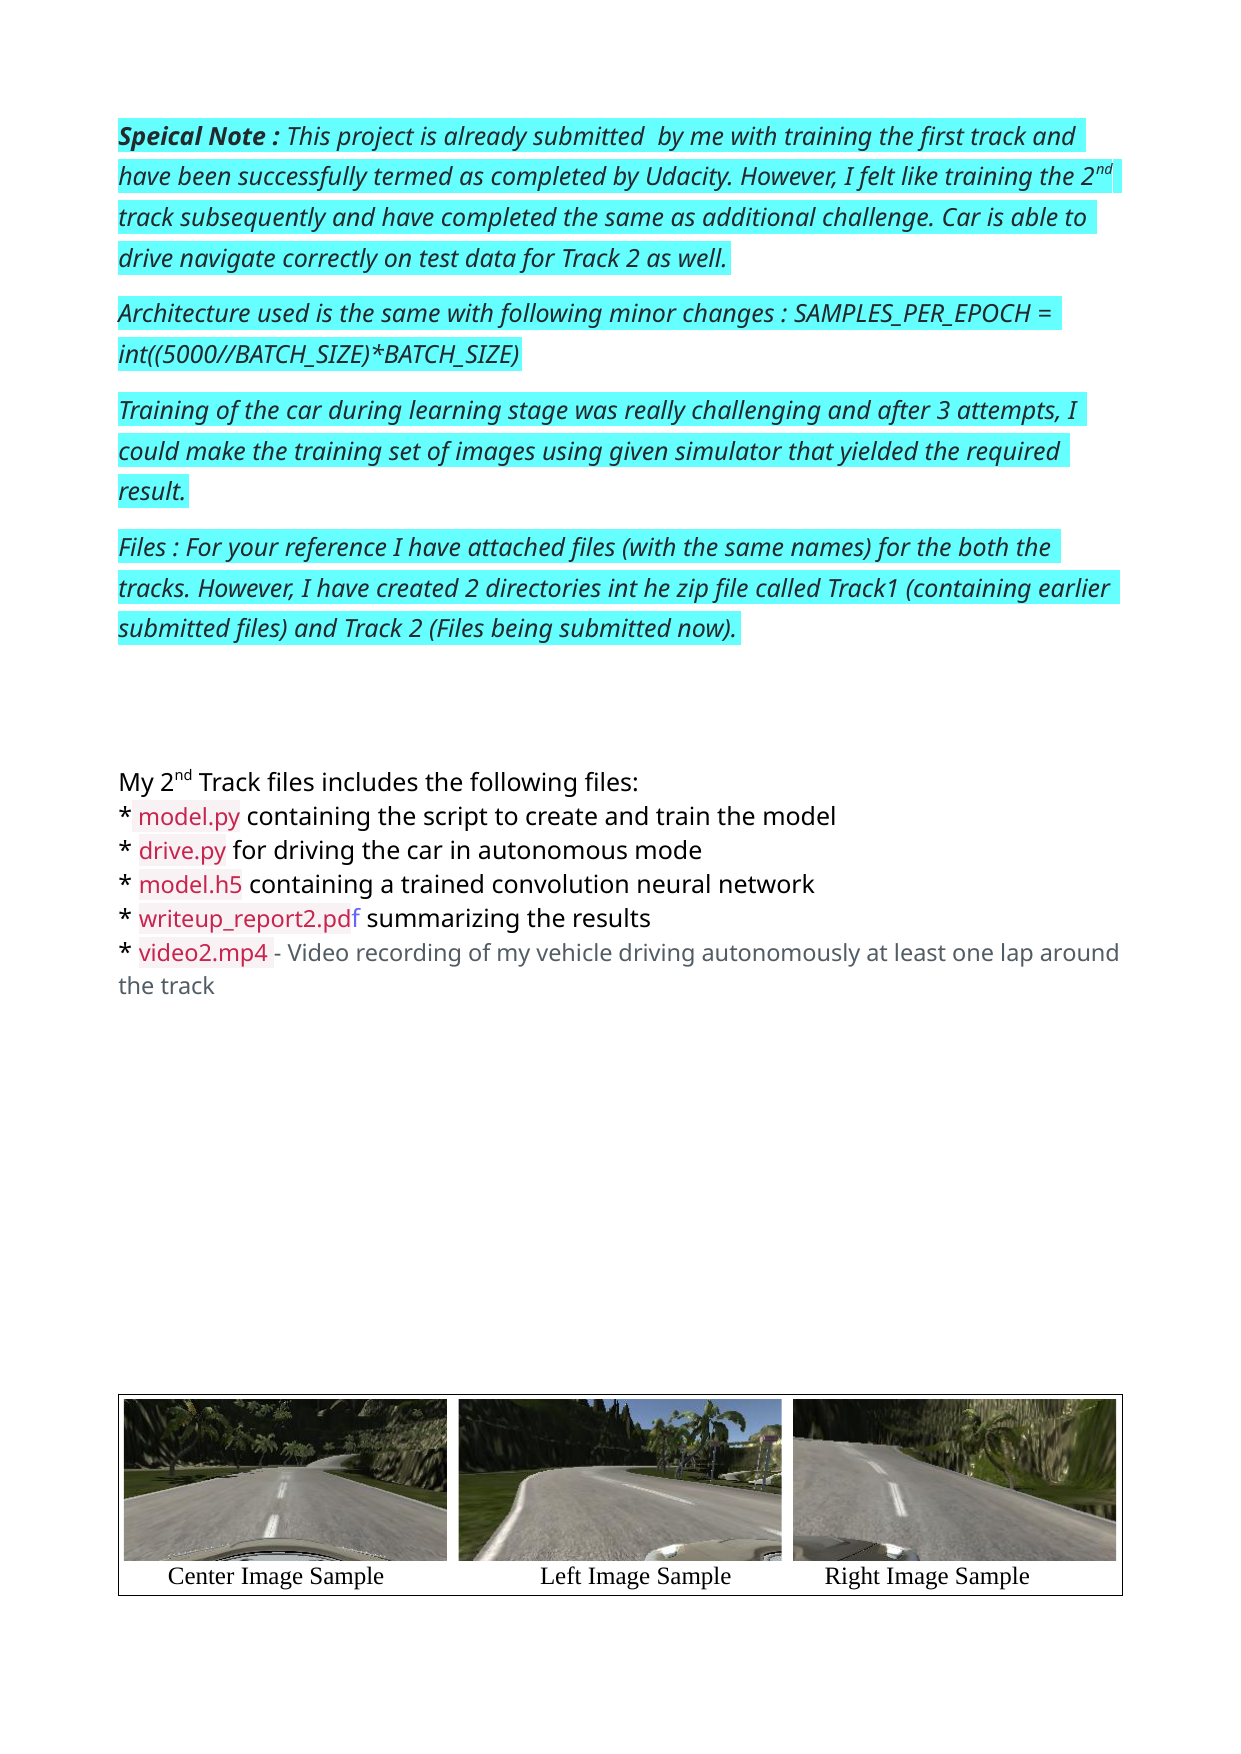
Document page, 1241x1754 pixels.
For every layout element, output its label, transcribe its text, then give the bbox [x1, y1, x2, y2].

text Architecture used is the same with following minor changes : SAMPLES_PER_EPOCH = int((5000//BATCH_SIZE)*BATCH_SIZE) [118, 296, 1122, 371]
text Training of the car during learning stage was really challenging and after 3 attempts, I could make the training set of images using given simulator that yielded the required result. [118, 392, 1122, 508]
table_header Center Image Sample [119, 1395, 453, 1595]
table_header Right Image Sample [788, 1395, 1122, 1595]
picture [123, 1399, 447, 1561]
text * video2.mp4 - Video recording of my vehicle driving autonomously at least one lap around the track [118, 935, 1122, 1001]
text * writeup_report2.pdf summarizing the results [118, 901, 1122, 935]
picture [793, 1399, 1117, 1561]
picture [458, 1399, 782, 1561]
text Files : For your reference I have attached files (with the same names) for the both the tracks. However, I have created 2 directories int he zip file called Track1 (containing earlier submitted files) and Track 2 (Files being submitted now). [118, 529, 1122, 645]
text * model.py containing the script to create and train the model [118, 799, 1122, 833]
text * drive.py for driving the car in autonomous mode [118, 833, 1122, 867]
text Speical Note : This project is already submitted by me with training the first track and have been successfully termed as completed by Udacity. However, I felt like training the 2nd track subsequently and have completed the same as additional challenge. Car is able to drive navigate correctly on test data for Track 2 as well. [118, 118, 1122, 275]
table_header Left Image Sample [453, 1395, 787, 1595]
text * model.h5 containing a trained convolution neural network [118, 867, 1122, 901]
text My 2nd Track files includes the following files: [118, 764, 1122, 799]
